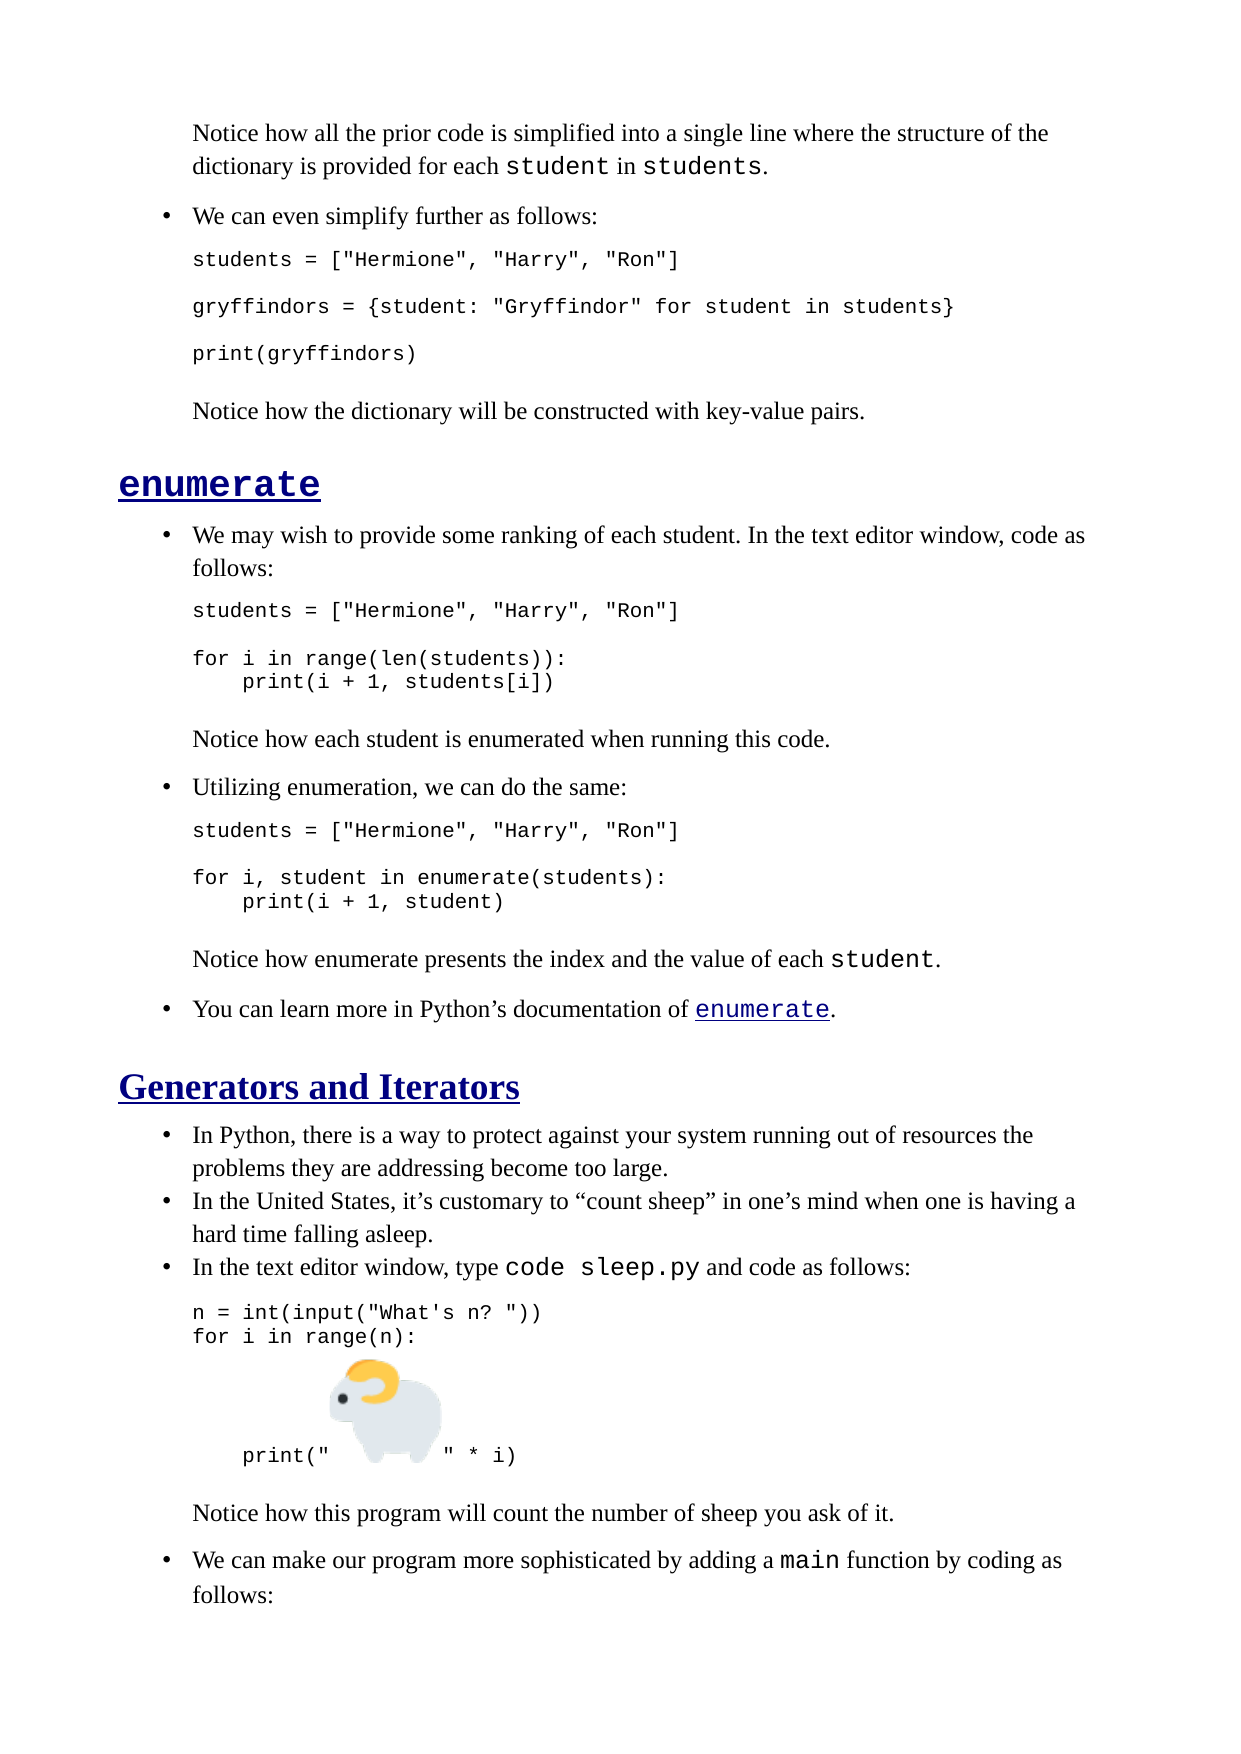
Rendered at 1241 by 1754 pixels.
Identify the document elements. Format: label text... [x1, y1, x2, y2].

list for i in range(len(students)): [162, 648, 1122, 671]
list students = ["Hermione", "Harry", "Ron"] [162, 601, 1122, 624]
list print(gryffindors) [162, 343, 1122, 367]
list for i, student in enumerate(students): [162, 867, 1122, 891]
list gryffindors = {student: "Gryffindor" for student in students} [162, 296, 1122, 320]
list print("" * i) [162, 1350, 1122, 1468]
list print(i + 1, student) [162, 891, 1122, 914]
subtitle Generators and Iterators [118, 1065, 1122, 1108]
list print(i + 1, students[i]) [162, 671, 1122, 695]
list In the United States, it’s customary to “count sheep” in one’s mind when one is having a hard time falling asleep. [162, 1186, 1122, 1248]
list In the text editor window, type code sleep.py and code as follows: [162, 1252, 1122, 1283]
subtitle enumerate [118, 465, 1122, 507]
list Notice how all the prior code is simplified into a single line where the structure of the dictionary is provided for each student in students. [162, 118, 1122, 182]
list students = ["Hermione", "Harry", "Ron"] [162, 249, 1122, 272]
list We can even simplify further as follows: [162, 201, 1122, 230]
list Utilizing enumeration, we can do the same: [162, 772, 1122, 801]
list We can make our program more sophisticated by adding a main function by coding as follows: [162, 1546, 1122, 1609]
list In Python, there is a way to protect against your system running out of resources the problems they are addressing become too large. [162, 1120, 1122, 1182]
list Notice how the dictionary will be constructed with key-value pairs. [162, 396, 1122, 425]
list n = int(input("What's n? ")) [162, 1302, 1122, 1326]
list Notice how this program will count the number of sheep you ask of it. [162, 1498, 1122, 1527]
list for i in range(n): [162, 1326, 1122, 1350]
list Notice how each student is enumerated when running this code. [162, 724, 1122, 753]
list You can learn more in Python’s documentation of enumerate. [162, 994, 1122, 1025]
list We may wish to provide some ranking of each student. In the text editor window, code as follows: [162, 520, 1122, 582]
list students = ["Hermione", "Harry", "Ron"] [162, 820, 1122, 843]
list Notice how enumerate presents the index and the value of each student. [162, 944, 1122, 975]
picture [329, 1349, 442, 1463]
